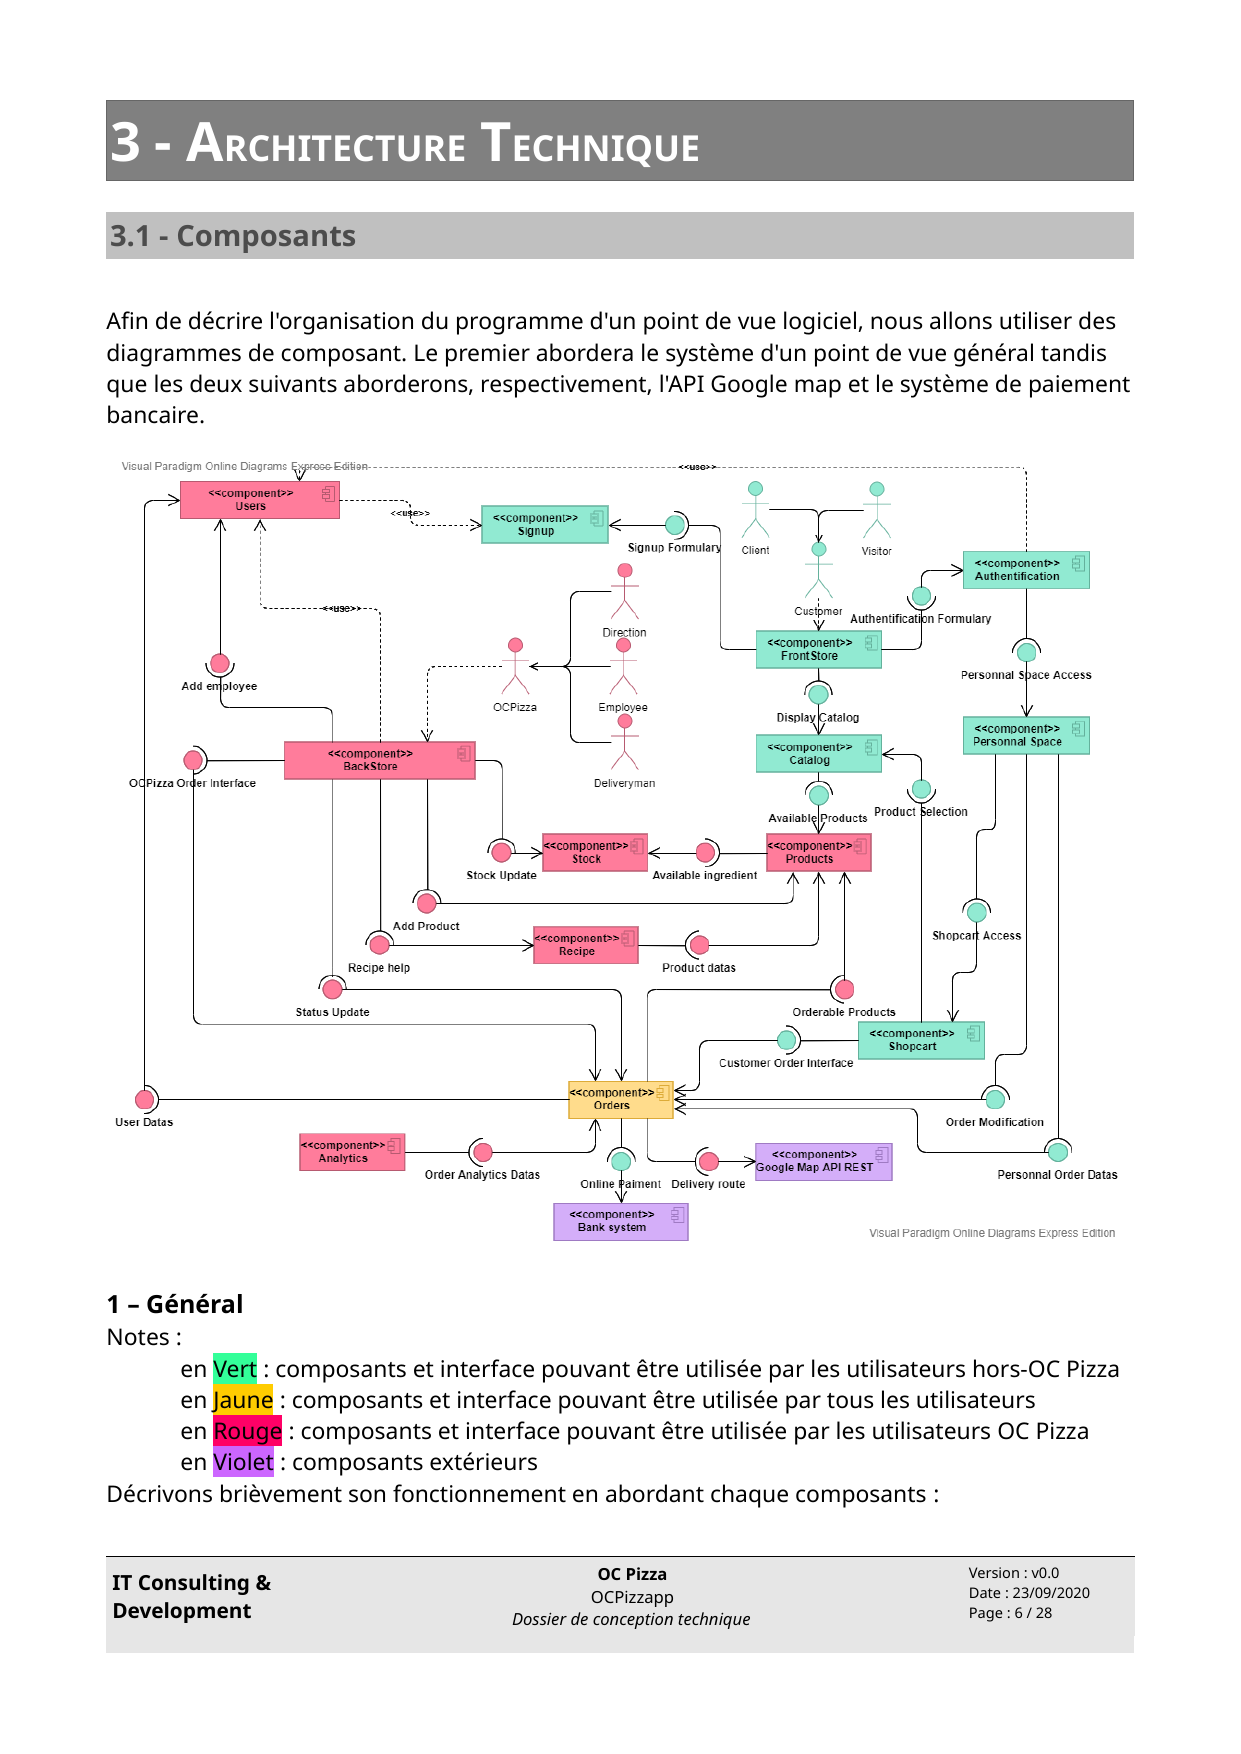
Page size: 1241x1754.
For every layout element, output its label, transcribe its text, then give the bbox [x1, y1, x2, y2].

subtitle Architecture Technique [107, 101, 1133, 180]
text Afin de décrire l'organisation du programme d'un point de vue logiciel, nous allons utiliser des diagrammes de composant. Le premier abordera le système d'un point de vue général tandis que les deux suivants aborderons, respectivement, l'API Google map et le système de paiement bancaire. [106, 305, 1134, 430]
subtitle Composants [107, 213, 1133, 258]
text Décrivons brièvement son fonctionnement en abordant chaque composants : [106, 1477, 1134, 1509]
text en Jaune : composants et interface pouvant être utilisée par tous les utilisateurs [106, 1384, 1134, 1415]
picture [115, 455, 1120, 1242]
text en Violet : composants extérieurs [106, 1446, 1134, 1477]
text en Vert : composants et interface pouvant être utilisée par les utilisateurs hors-OC Pizza [106, 1352, 1134, 1384]
text 1 – Général [106, 1287, 1134, 1321]
text Notes : [106, 1321, 1134, 1352]
text en Rouge : composants et interface pouvant être utilisée par les utilisateurs OC Pizza [106, 1415, 1134, 1446]
